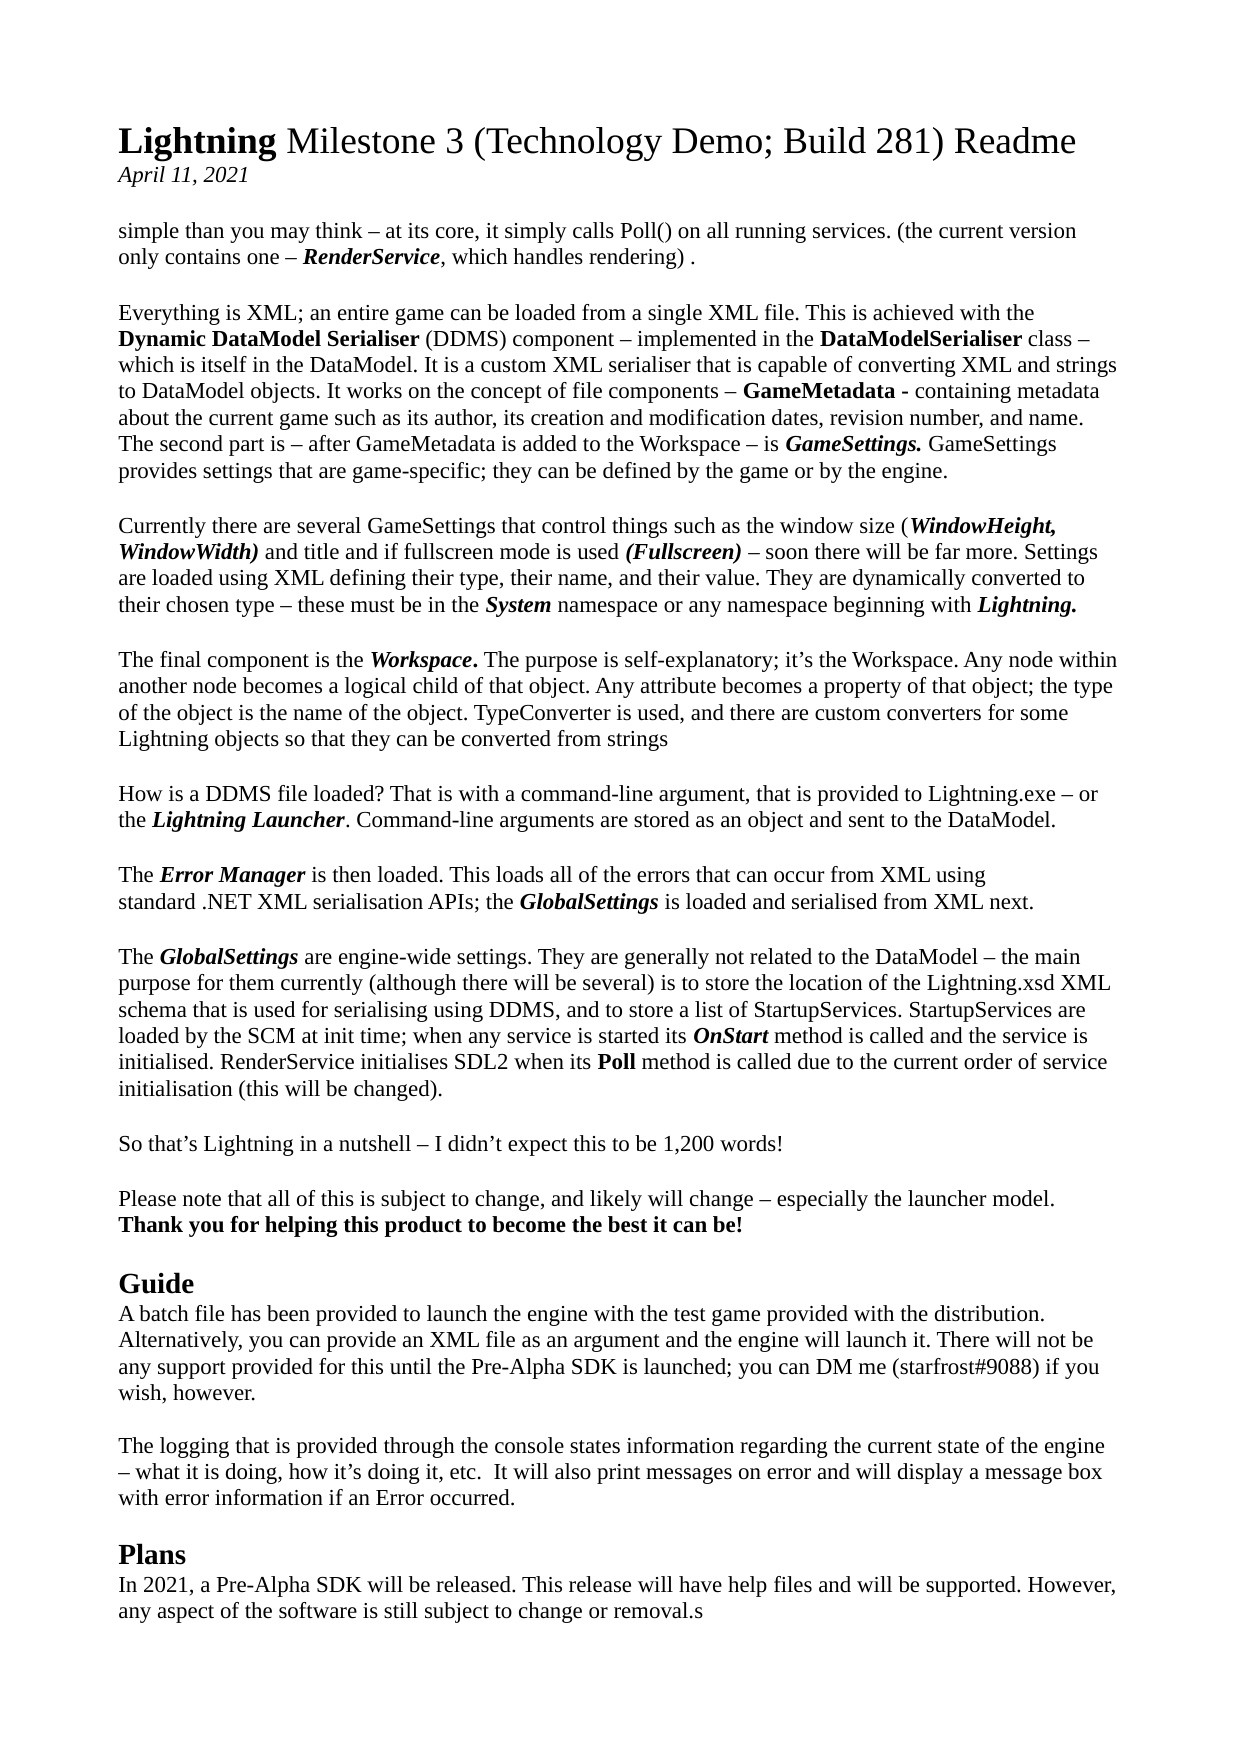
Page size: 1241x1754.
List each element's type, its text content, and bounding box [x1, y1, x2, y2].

text The final component is the Workspace. The purpose is self-explanatory; it’s the Workspace. Any node within another node becomes a logical child of that object. Any attribute becomes a property of that object; the type of the object is the name of the object. TypeConverter is used, and there are custom converters for some Lightning objects so that they can be converted from strings [118, 646, 1122, 751]
text So that’s Lightning in a nutshell – I didn’t expect this to be 1,200 words! [118, 1130, 1122, 1156]
text The Error Manager is then loaded. This loads all of the errors that can occur from XML using standard .NET XML serialisation APIs; the GlobalSettings is loaded and serialised from XML next. [118, 862, 1122, 914]
text How is a DDMS file loaded? That is with a command-line argument, that is provided to Lightning.exe – or the Lightning Launcher. Command-line arguments are stored as an object and sent to the DataModel. [118, 780, 1122, 833]
text Currently there are several GameSettings that control things such as the window size (WindowHeight, WindowWidth) and title and if fullscreen mode is used (Fullscreen) – soon there will be far more. Settings are loaded using XML defining their type, their name, and their value. They are dynamically converted to their chosen type – these must be in the System namespace or any namespace beginning with Lightning. [118, 512, 1122, 617]
text Please note that all of this is subject to change, and likely will change – especially the launcher model. Thank you for helping this product to become the best it can be! [118, 1185, 1122, 1238]
text The logging that is provided through the console states information regarding the current state of the engine – what it is doing, how it’s doing it, etc. It will also print messages on error and will display a message box with error information if an Error occurred. [118, 1432, 1122, 1511]
text The GlobalSettings are engine-wide settings. They are generally not related to the DataModel – the main purpose for them currently (although there will be several) is to store the location of the Lightning.xsd XML schema that is used for serialising using DDMS, and to store a list of StartupServices. StartupServices are loaded by the SCM at init time; when any service is started its OnStart method is called and the service is initialised. RenderService initialises SDL2 when its Poll method is called due to the current order of service initialisation (this will be changed). [118, 943, 1122, 1101]
text Everything is XML; an entire game can be loaded from a single XML file. This is achieved with the Dynamic DataModel Serialiser (DDMS) component – implemented in the DataModelSerialiser class – which is itself in the DataModel. It is a custom XML serialiser that is capable of converting XML and strings to DataModel objects. It works on the concept of file components – GameMetadata - containing metadata about the current game such as its author, its creation and modification dates, revision number, and name. The second part is – after GameMetadata is added to the Workspace – is GameSettings. GameSettings provides settings that are game-specific; they can be defined by the game or by the engine. [118, 298, 1122, 483]
text simple than you may think – at its core, it simply calls Poll() on all running services. (the current version only contains one – RenderService, which handles rendering) . [118, 217, 1122, 270]
text A batch file has been provided to launch the engine with the test game provided with the distribution. Alternatively, you can provide an XML file as an argument and the engine will launch it. There will not be any support provided for this until the Pre-Alpha SDK is launched; you can DM me (starfrost#9088) if you wish, however. [118, 1300, 1122, 1405]
text Plans In 2021, a Pre-Alpha SDK will be released. This release will have help files and will be supported. However, any aspect of the software is still subject to change or removal.s [118, 1537, 1122, 1623]
text Guide [118, 1266, 1122, 1300]
